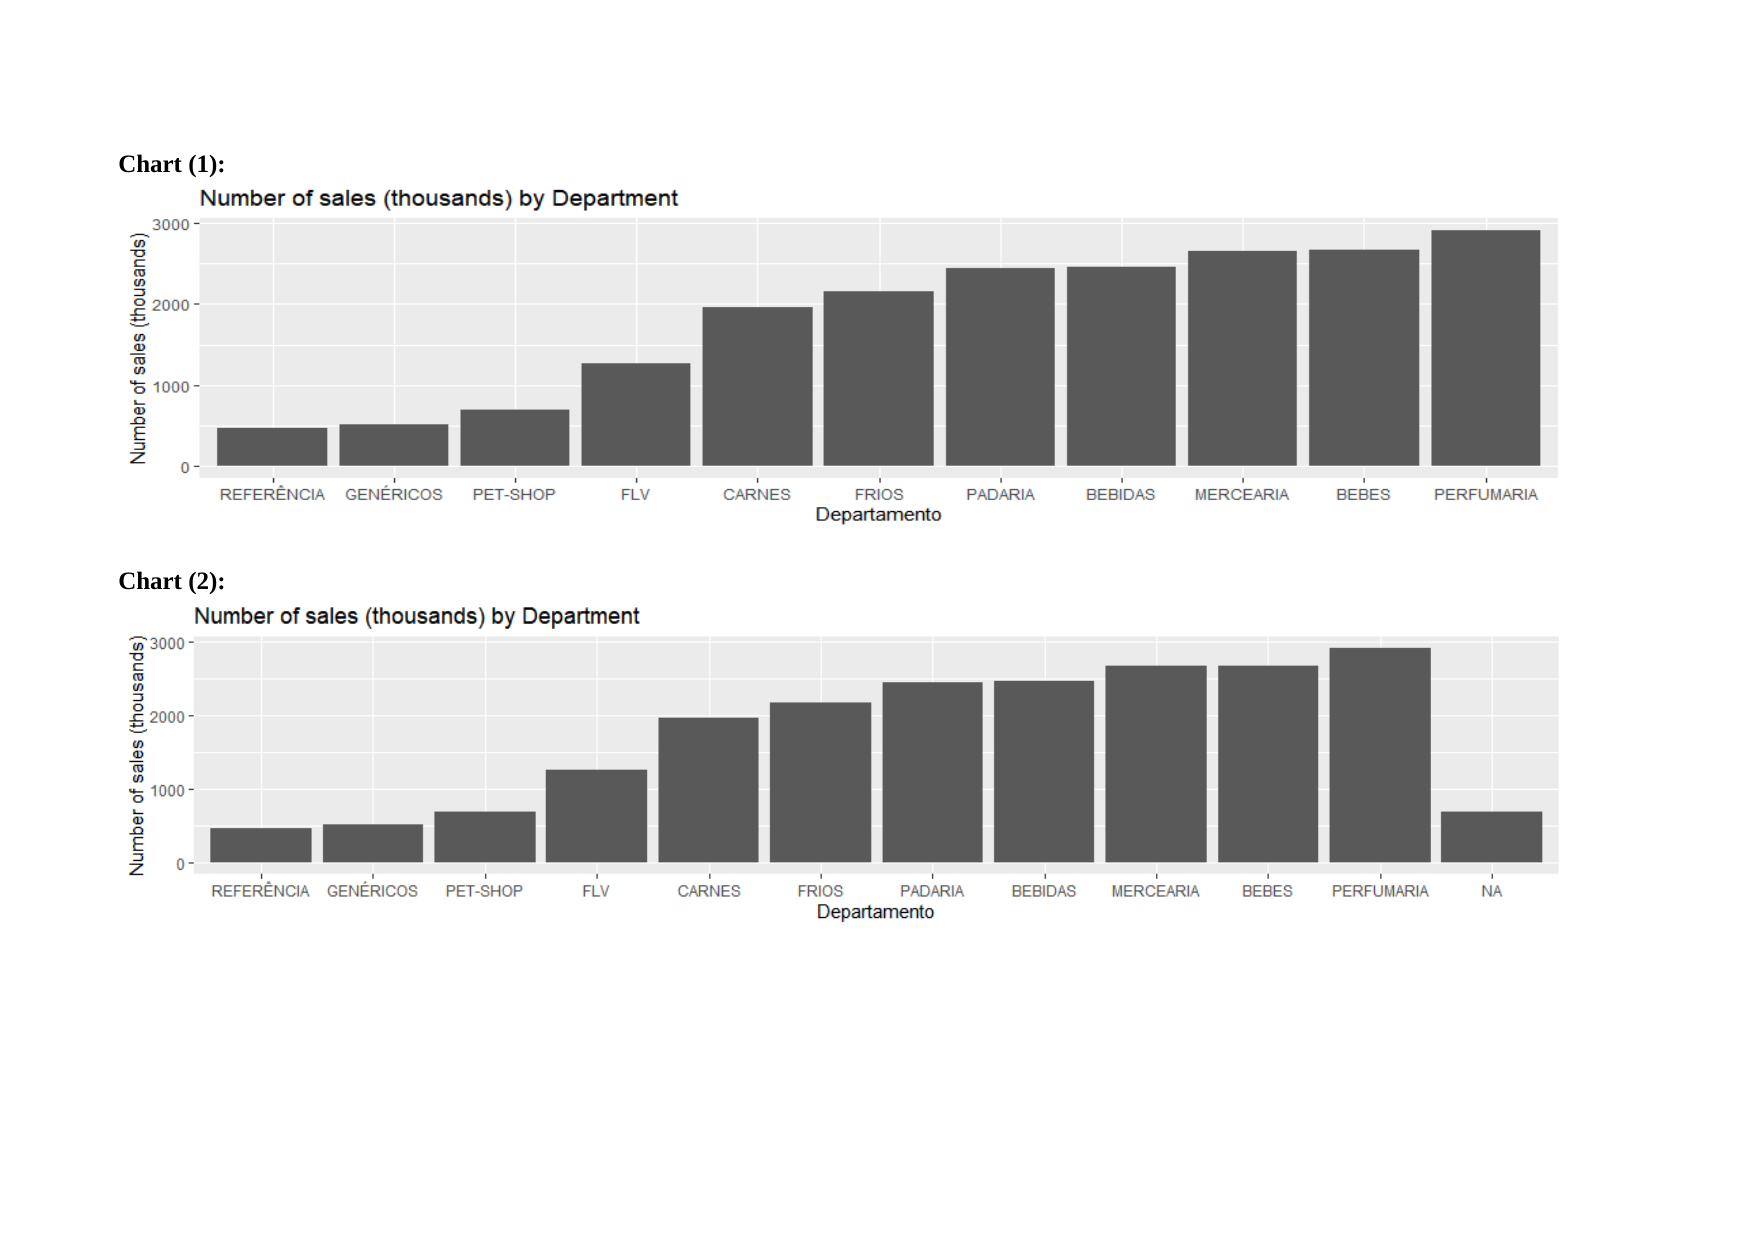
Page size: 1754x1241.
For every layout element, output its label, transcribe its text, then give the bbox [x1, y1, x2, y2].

picture [118, 179, 1569, 533]
text Chart (2): [118, 566, 1636, 594]
text Chart (1): [118, 149, 1636, 178]
picture [118, 596, 1569, 931]
